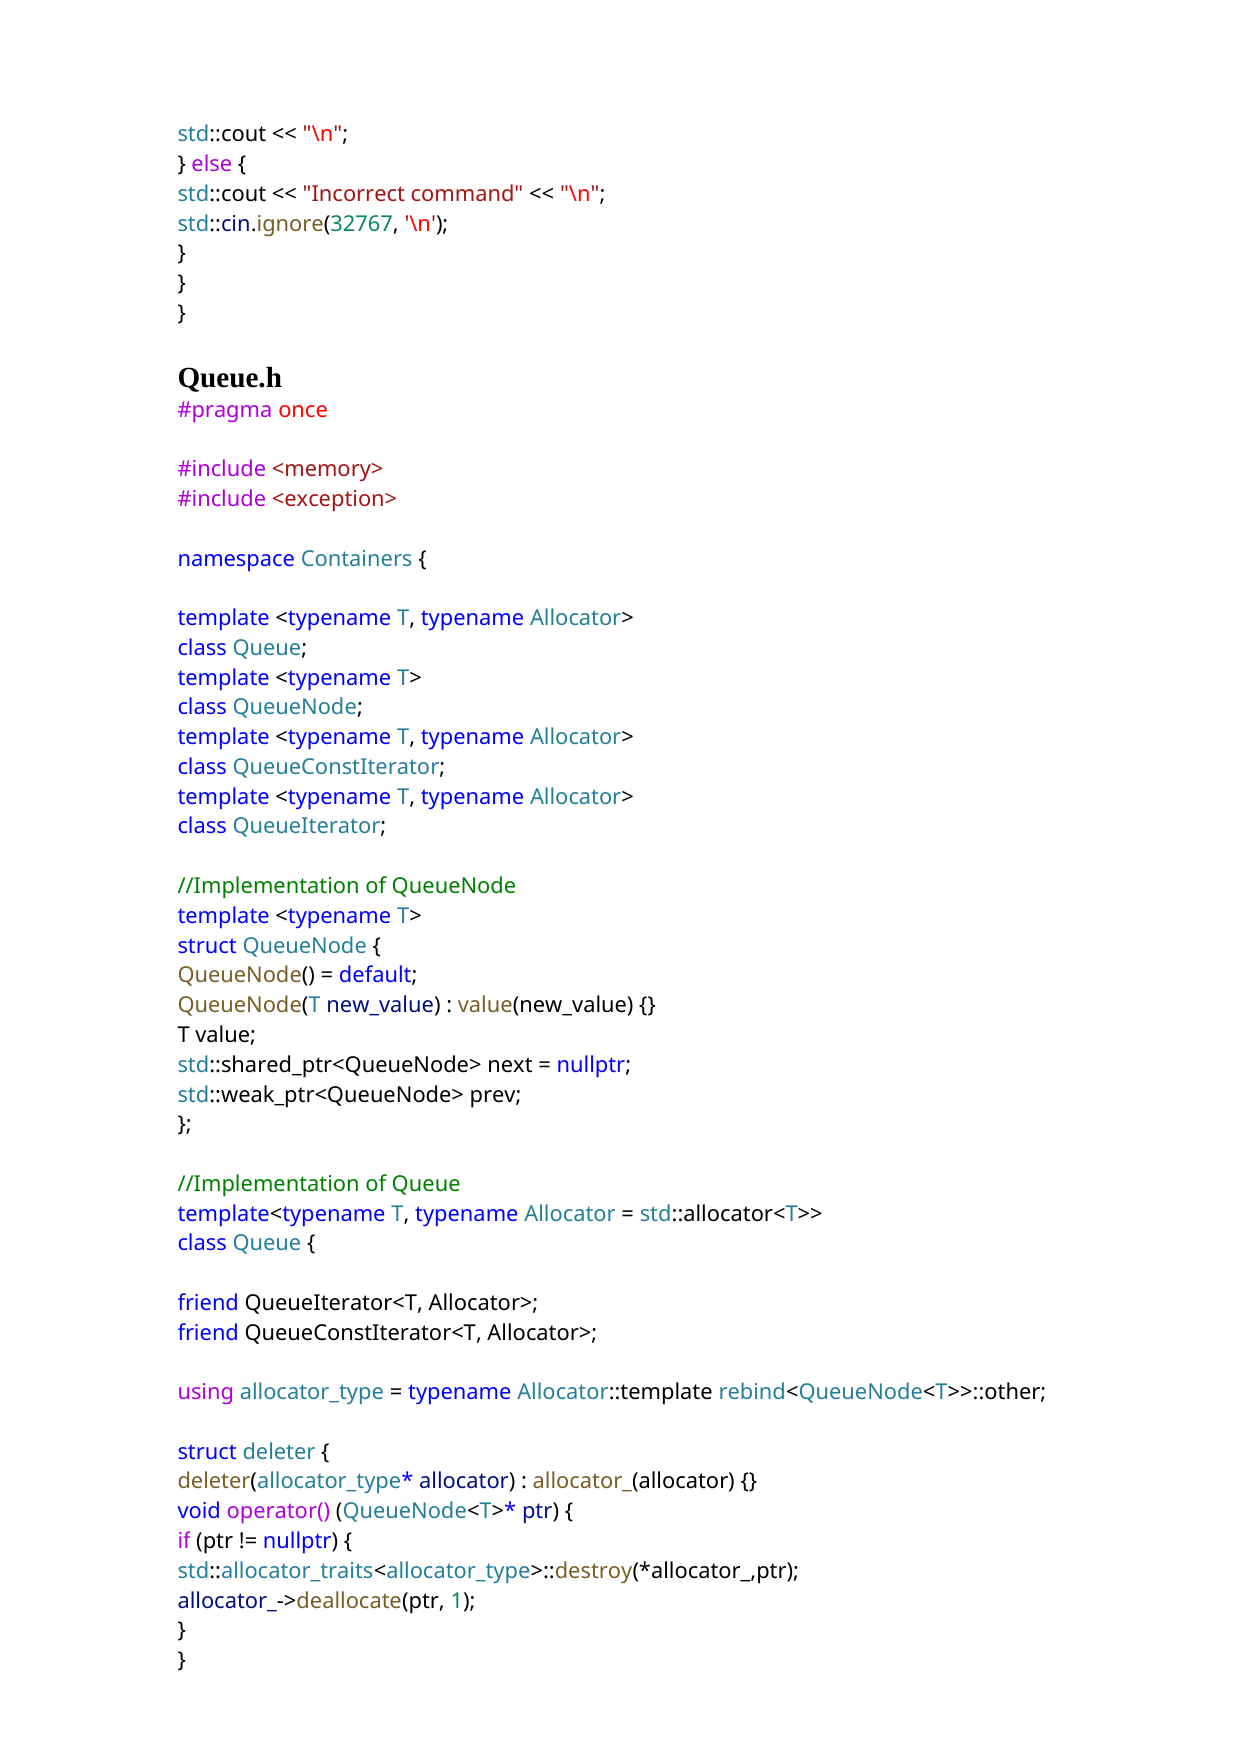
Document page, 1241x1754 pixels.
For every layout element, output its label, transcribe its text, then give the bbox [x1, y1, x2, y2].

text template <typename T, typename Allocator> [177, 781, 1152, 811]
text struct QueueNode { [177, 929, 1152, 959]
text template <typename T, typename Allocator> [177, 602, 1152, 632]
text std::weak_ptr<QueueNode> prev; [177, 1078, 1152, 1108]
text //Implementation of Queue [177, 1168, 1152, 1198]
text friend QueueConstIterator<T, Allocator>; [177, 1317, 1152, 1346]
text class Queue; [177, 632, 1152, 662]
text } [177, 237, 1152, 267]
text class Queue { [177, 1227, 1152, 1257]
text std::cout << "\n"; [177, 118, 1152, 148]
text T value; [177, 1019, 1152, 1049]
text struct deleter { [177, 1436, 1152, 1465]
text std::shared_ptr<QueueNode> next = nullptr; [177, 1049, 1152, 1078]
text } [177, 267, 1152, 297]
text class QueueConstIterator; [177, 751, 1152, 781]
text allocator_->deallocate(ptr, 1); [177, 1584, 1152, 1614]
text }; [177, 1108, 1152, 1138]
text //Implementation of QueueNode [177, 870, 1152, 900]
text friend QueueIterator<T, Allocator>; [177, 1287, 1152, 1317]
text #include <memory> [177, 453, 1152, 483]
text } [177, 1644, 1152, 1674]
text } [177, 1614, 1152, 1644]
text class QueueIterator; [177, 811, 1152, 840]
text #include <exception> [177, 483, 1152, 513]
text template <typename T> [177, 900, 1152, 929]
text std::cin.ignore(32767, '\n'); [177, 207, 1152, 237]
text namespace Containers { [177, 542, 1152, 572]
text class QueueNode; [177, 691, 1152, 721]
text } [177, 297, 1152, 327]
text if (ptr != nullptr) { [177, 1525, 1152, 1555]
text QueueNode() = default; [177, 959, 1152, 989]
text template <typename T> [177, 662, 1152, 691]
text void operator() (QueueNode<T>* ptr) { [177, 1495, 1152, 1525]
text Queue.h [177, 360, 1152, 394]
text std::allocator_traits<allocator_type>::destroy(*allocator_,ptr); [177, 1555, 1152, 1584]
text } else { [177, 148, 1152, 178]
text deleter(allocator_type* allocator) : allocator_(allocator) {} [177, 1465, 1152, 1495]
text QueueNode(T new_value) : value(new_value) {} [177, 989, 1152, 1019]
text template<typename T, typename Allocator = std::allocator<T>> [177, 1198, 1152, 1227]
text #pragma once [177, 394, 1152, 423]
text template <typename T, typename Allocator> [177, 721, 1152, 751]
text std::cout << "Incorrect command" << "\n"; [177, 178, 1152, 207]
text using allocator_type = typename Allocator::template rebind<QueueNode<T>>::other; [177, 1376, 1152, 1406]
